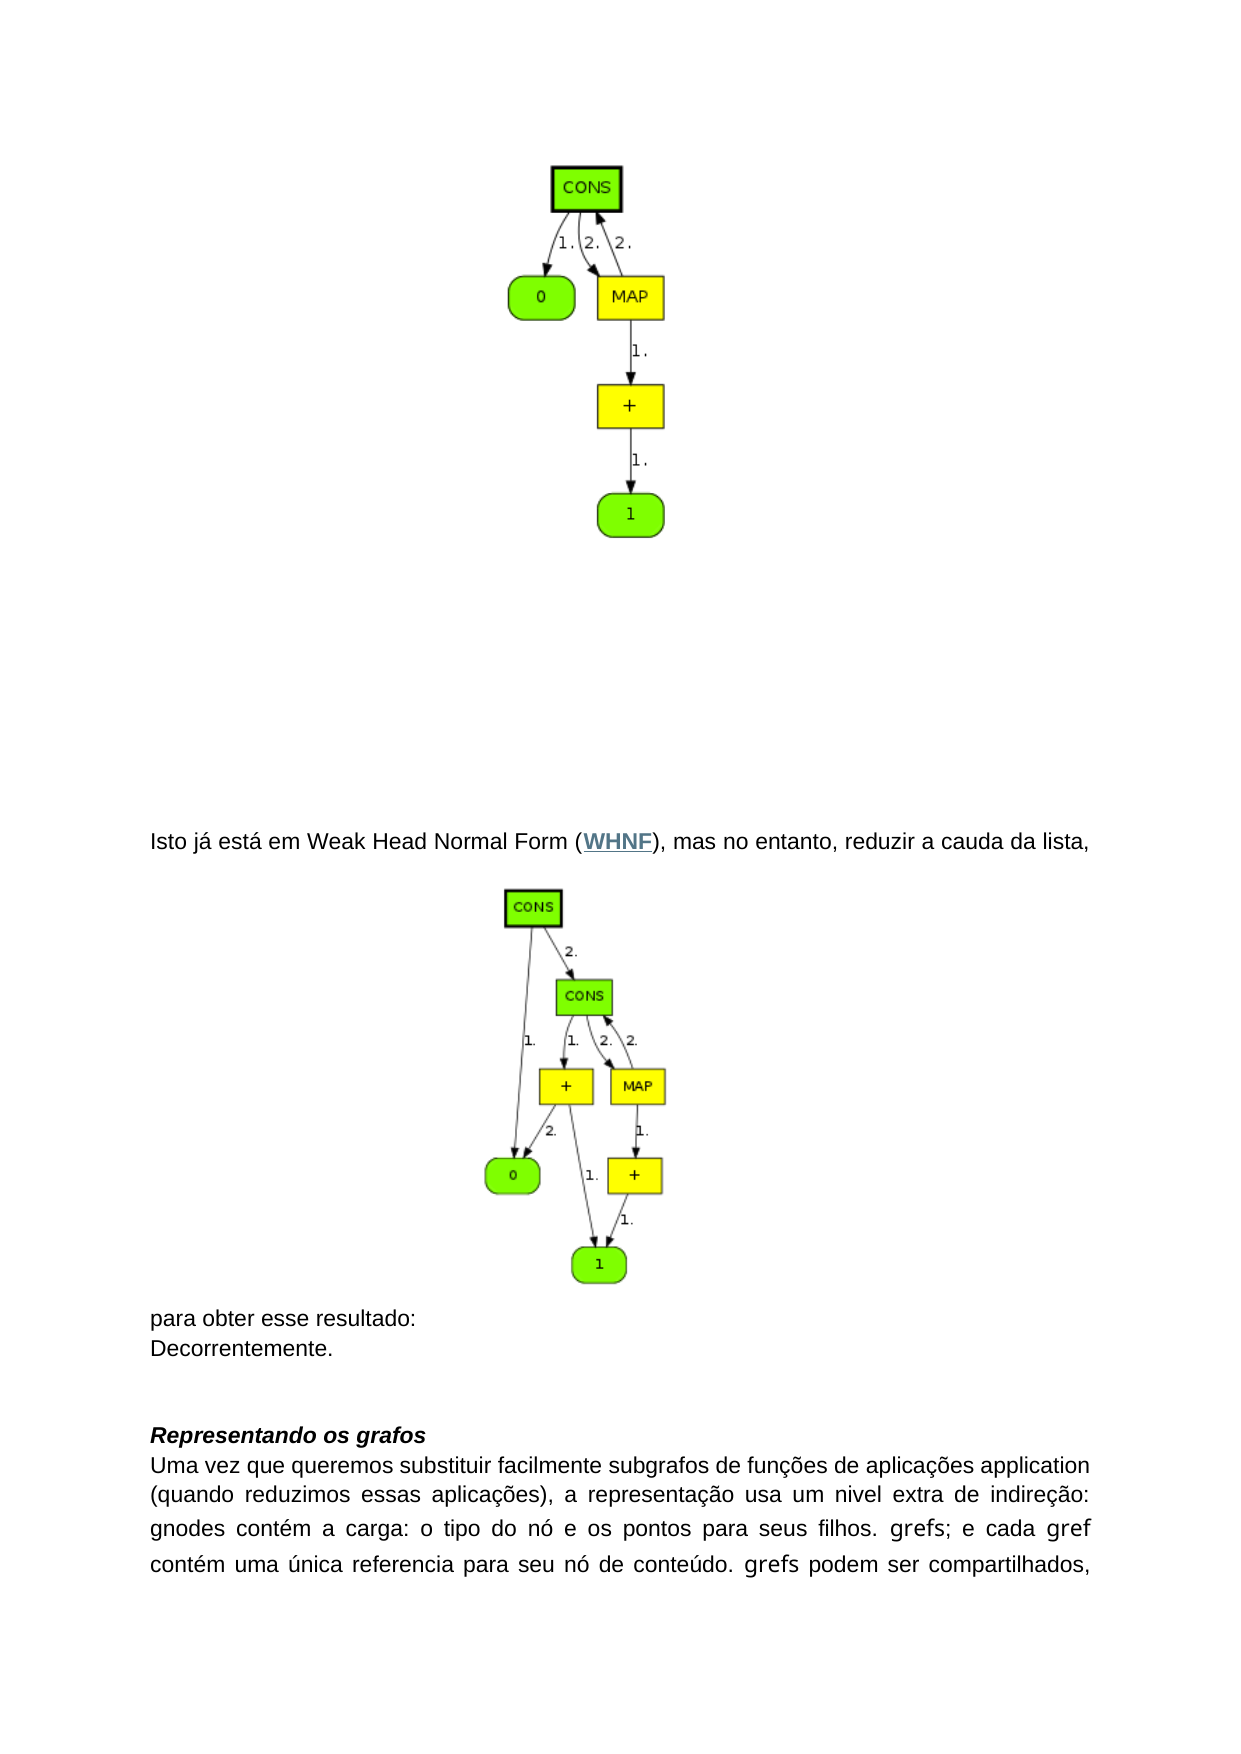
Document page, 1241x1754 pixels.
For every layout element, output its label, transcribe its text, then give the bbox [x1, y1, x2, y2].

text Decorrentemente. [150, 1335, 1091, 1361]
subtitle Representando os grafos [150, 1423, 1091, 1449]
picture [482, 887, 669, 1287]
picture [504, 164, 668, 542]
text Uma vez que queremos substituir facilmente subgrafos de funções de aplicações application (quando reduzimos essas aplicações), a representação usa um nivel extra de indireção: gnodes contém a carga: o tipo do nó e os pontos para seus filhos. grefs; e cada gref contém uma única referencia para seu nó de conteúdo. grefs podem ser compartilhados, [150, 1452, 1091, 1579]
text Isto já está em Weak Head Normal Form (WHNF), mas no entanto, reduzir a cauda da lista, para obter esse resultado: [150, 829, 1091, 1331]
